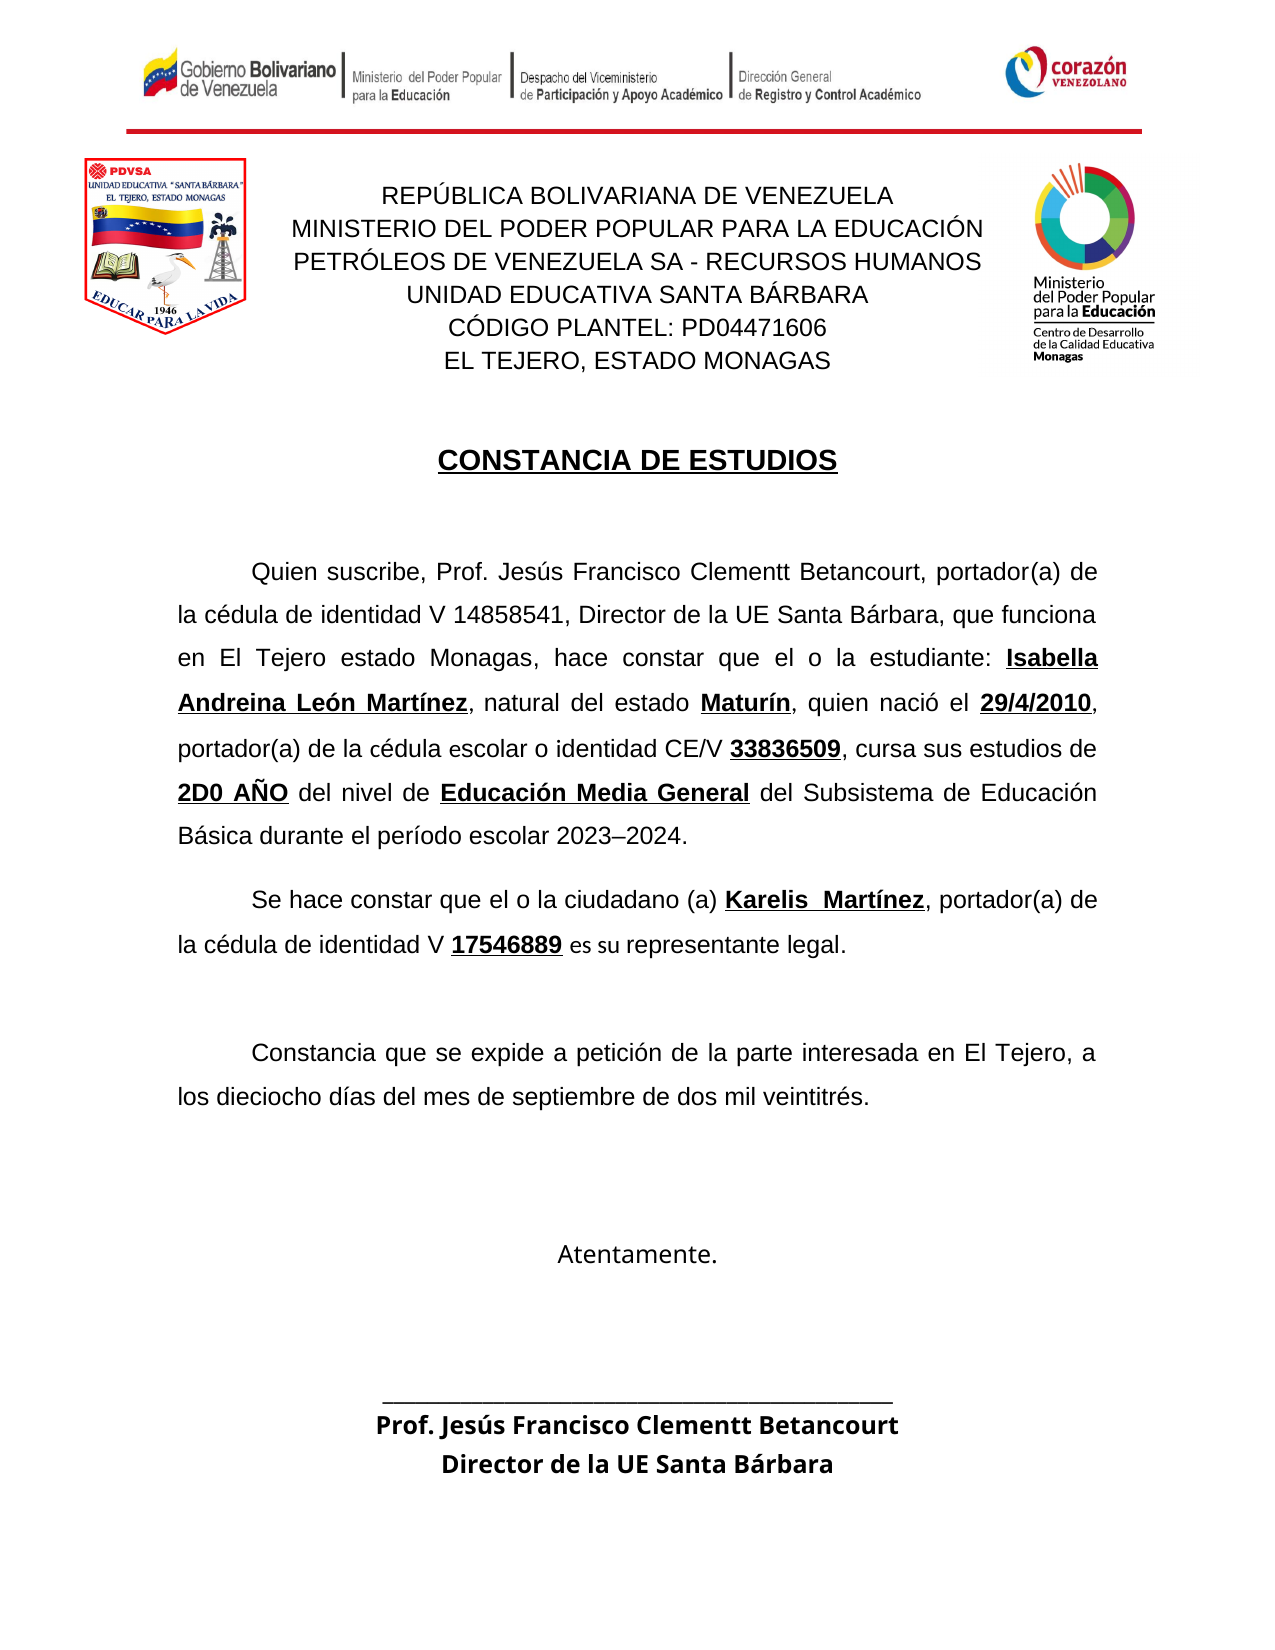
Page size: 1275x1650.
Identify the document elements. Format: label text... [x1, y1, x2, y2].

text Quien suscribe, Prof. Jesús Francisco Clementt Betancourt, portador(a) de la cédula de identidad V 14858541, Director de la UE Santa Bárbara, que funciona en El Tejero estado Monagas, hace constar que el o la estudiante: Isabella Andreina León Martínez, natural del estado Maturín, quien nació el 29/4/2010, portador(a) de la cédula escolar o identidad CE/V 33836509, cursa sus estudios de 2D0 AÑO del nivel de Educación Media General del Subsistema de Educación Básica durante el período escolar 2023–2024. [177, 557, 1098, 849]
picture [79, 158, 252, 335]
text ______________________________________________ [177, 1373, 1098, 1407]
text Se hace constar que el o la ciudadano (a) Karelis Martínez, portador(a) de la cédula de identidad V 17546889 es su representante legal. [177, 885, 1098, 959]
text UNIDAD EDUCATIVA SANTA BÁRBARA [252, 280, 978, 308]
subtitle CONSTANCIA DE ESTUDIOS [177, 443, 1098, 476]
text Atentamente. [177, 1237, 1098, 1271]
text Director de la UE Santa Bárbara [177, 1447, 1098, 1481]
subtitle PETRÓLEOS DE VENEZUELA SA - RECURSOS HUMANOS [252, 247, 978, 275]
text Prof. Jesús Francisco Clementt Betancourt [177, 1407, 1098, 1441]
text Constancia que se expide a petición de la parte interesada en El Tejero, a los dieciocho días del mes de septiembre de dos mil veintitrés. [177, 1038, 1098, 1110]
subtitle MINISTERIO DEL PODER POPULAR PARA LA EDUCACIÓN [252, 214, 978, 242]
text CÓDIGO PLANTEL: PD04471606 [177, 313, 978, 341]
text EL TEJERO, ESTADO MONAGAS [177, 346, 978, 374]
subtitle REPÚBLICA BOLIVARIANA DE VENEZUELA [252, 181, 978, 209]
picture [978, 153, 1200, 377]
picture [126, 11, 1142, 134]
